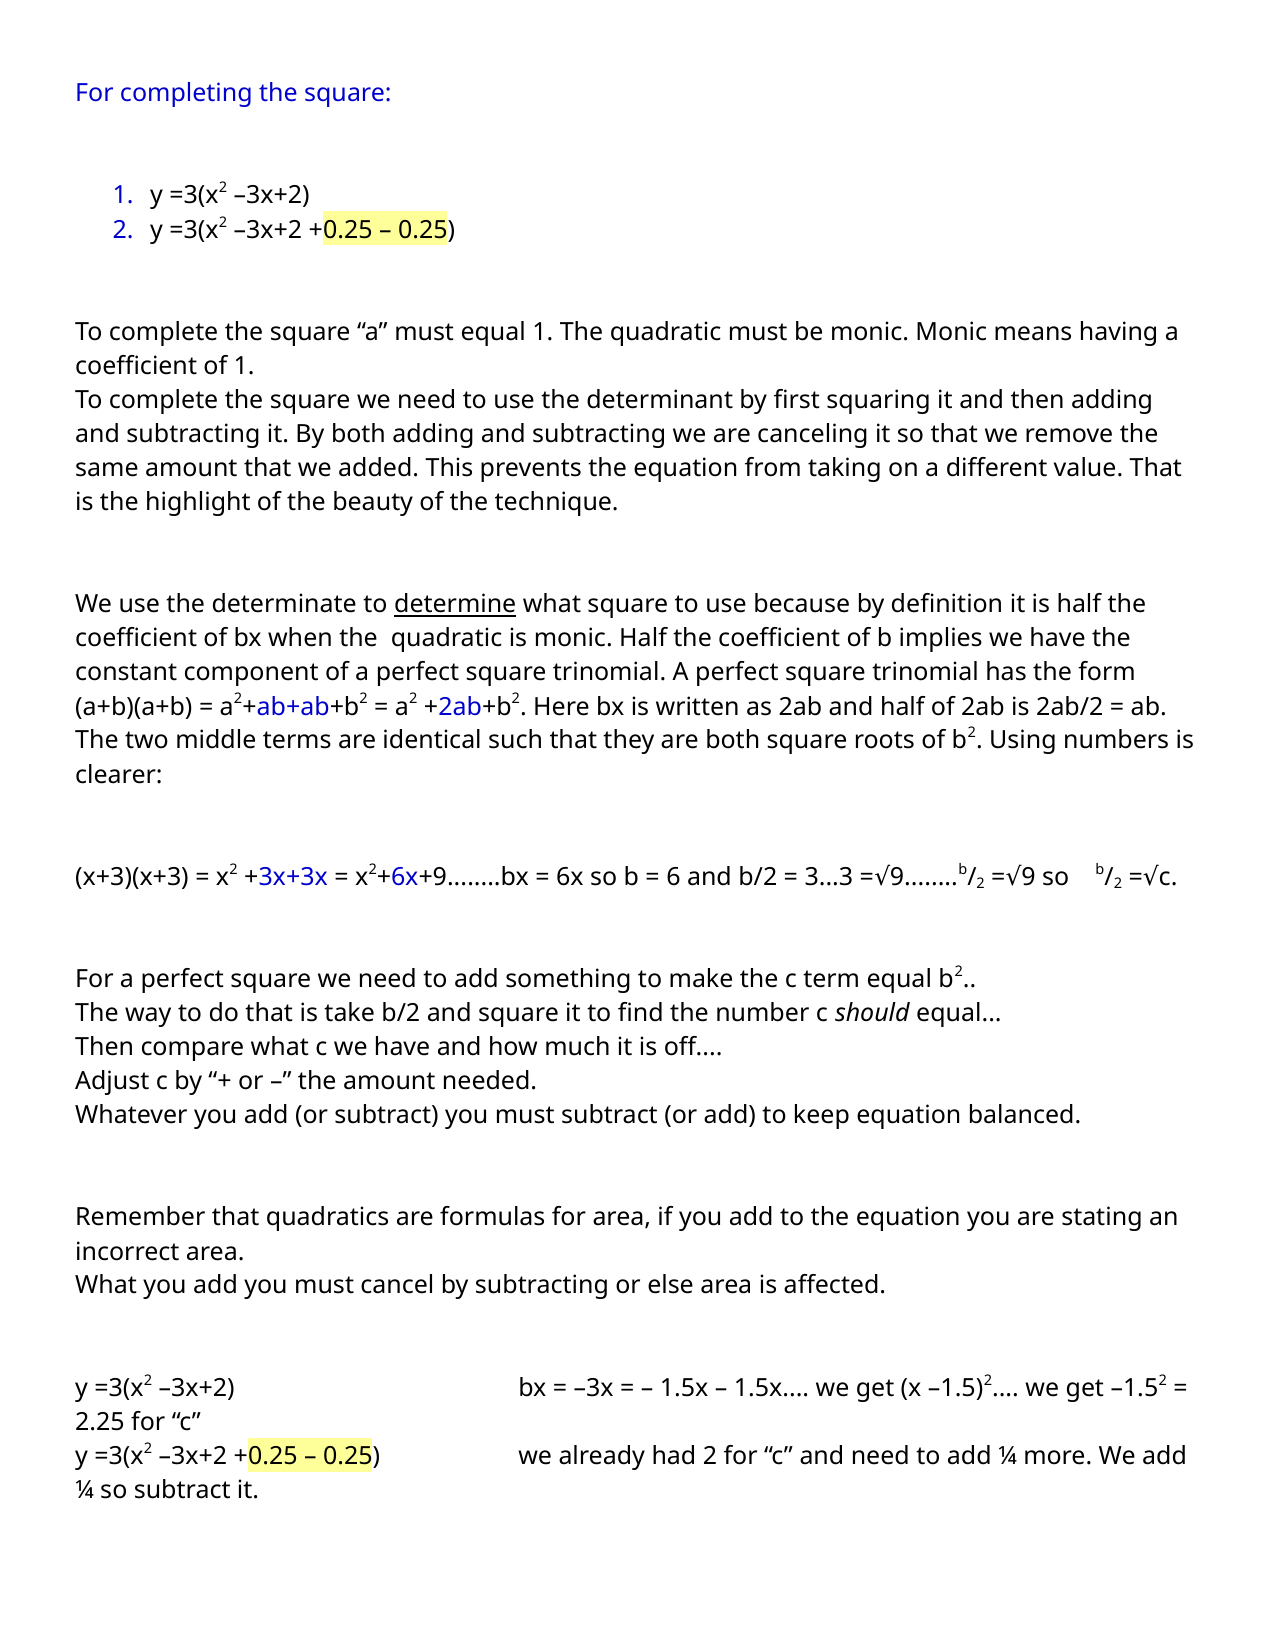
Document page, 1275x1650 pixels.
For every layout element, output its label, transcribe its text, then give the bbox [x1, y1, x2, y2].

text (x+3)(x+3) = x2 +3x+3x = x2+6x+9........bx = 6x so b = 6 and b/2 = 3...3 =√9........b/2 =√9 so b/2 =√c. [75, 858, 1200, 892]
text For completing the square: [75, 75, 1200, 109]
text The way to do that is take b/2 and square it to find the number c should equal... [75, 995, 1200, 1029]
text Then compare what c we have and how much it is off.... [75, 1029, 1200, 1063]
text Whatever you add (or subtract) you must subtract (or add) to keep equation balanced. [75, 1097, 1200, 1131]
text For a perfect square we need to add something to make the c term equal b2.. [75, 961, 1200, 995]
text y =3(x2 –3x+2 +0.25 – 0.25) we already had 2 for “c” and need to add ¼ more. We add ¼ so subtract it. [75, 1437, 1200, 1506]
text To complete the square we need to use the determinant by first squaring it and then adding and subtracting it. By both adding and subtracting we are canceling it so that we remove the same amount that we added. This prevents the equation from taking on a different value. That is the highlight of the beauty of the technique. [75, 382, 1200, 518]
text Remember that quadratics are formulas for area, if you add to the equation you are stating an incorrect area. [75, 1199, 1200, 1267]
text What you add you must cancel by subtracting or else area is affected. [75, 1267, 1200, 1301]
text Adjust c by “+ or –” the amount needed. [75, 1063, 1200, 1097]
text To complete the square “a” must equal 1. The quadratic must be monic. Monic means having a coefficient of 1. [75, 313, 1200, 382]
list y =3(x2 –3x+2 +0.25 – 0.25) [112, 211, 1200, 245]
list y =3(x2 –3x+2) [112, 177, 1200, 211]
text y =3(x2 –3x+2) bx = –3x = – 1.5x – 1.5x.... we get (x –1.5)2.... we get –1.52 = 2.25 for “c” [75, 1369, 1200, 1437]
text We use the determinate to determine what square to use because by definition it is half the coefficient of bx when the quadratic is monic. Half the coefficient of b implies we have the constant component of a perfect square trinomial. A perfect square trinomial has the form (a+b)(a+b) = a2+ab+ab+b2 = a2 +2ab+b2. Here bx is written as 2ab and half of 2ab is 2ab/2 = ab. The two middle terms are identical such that they are both square roots of b2. Using numbers is clearer: [75, 586, 1200, 790]
